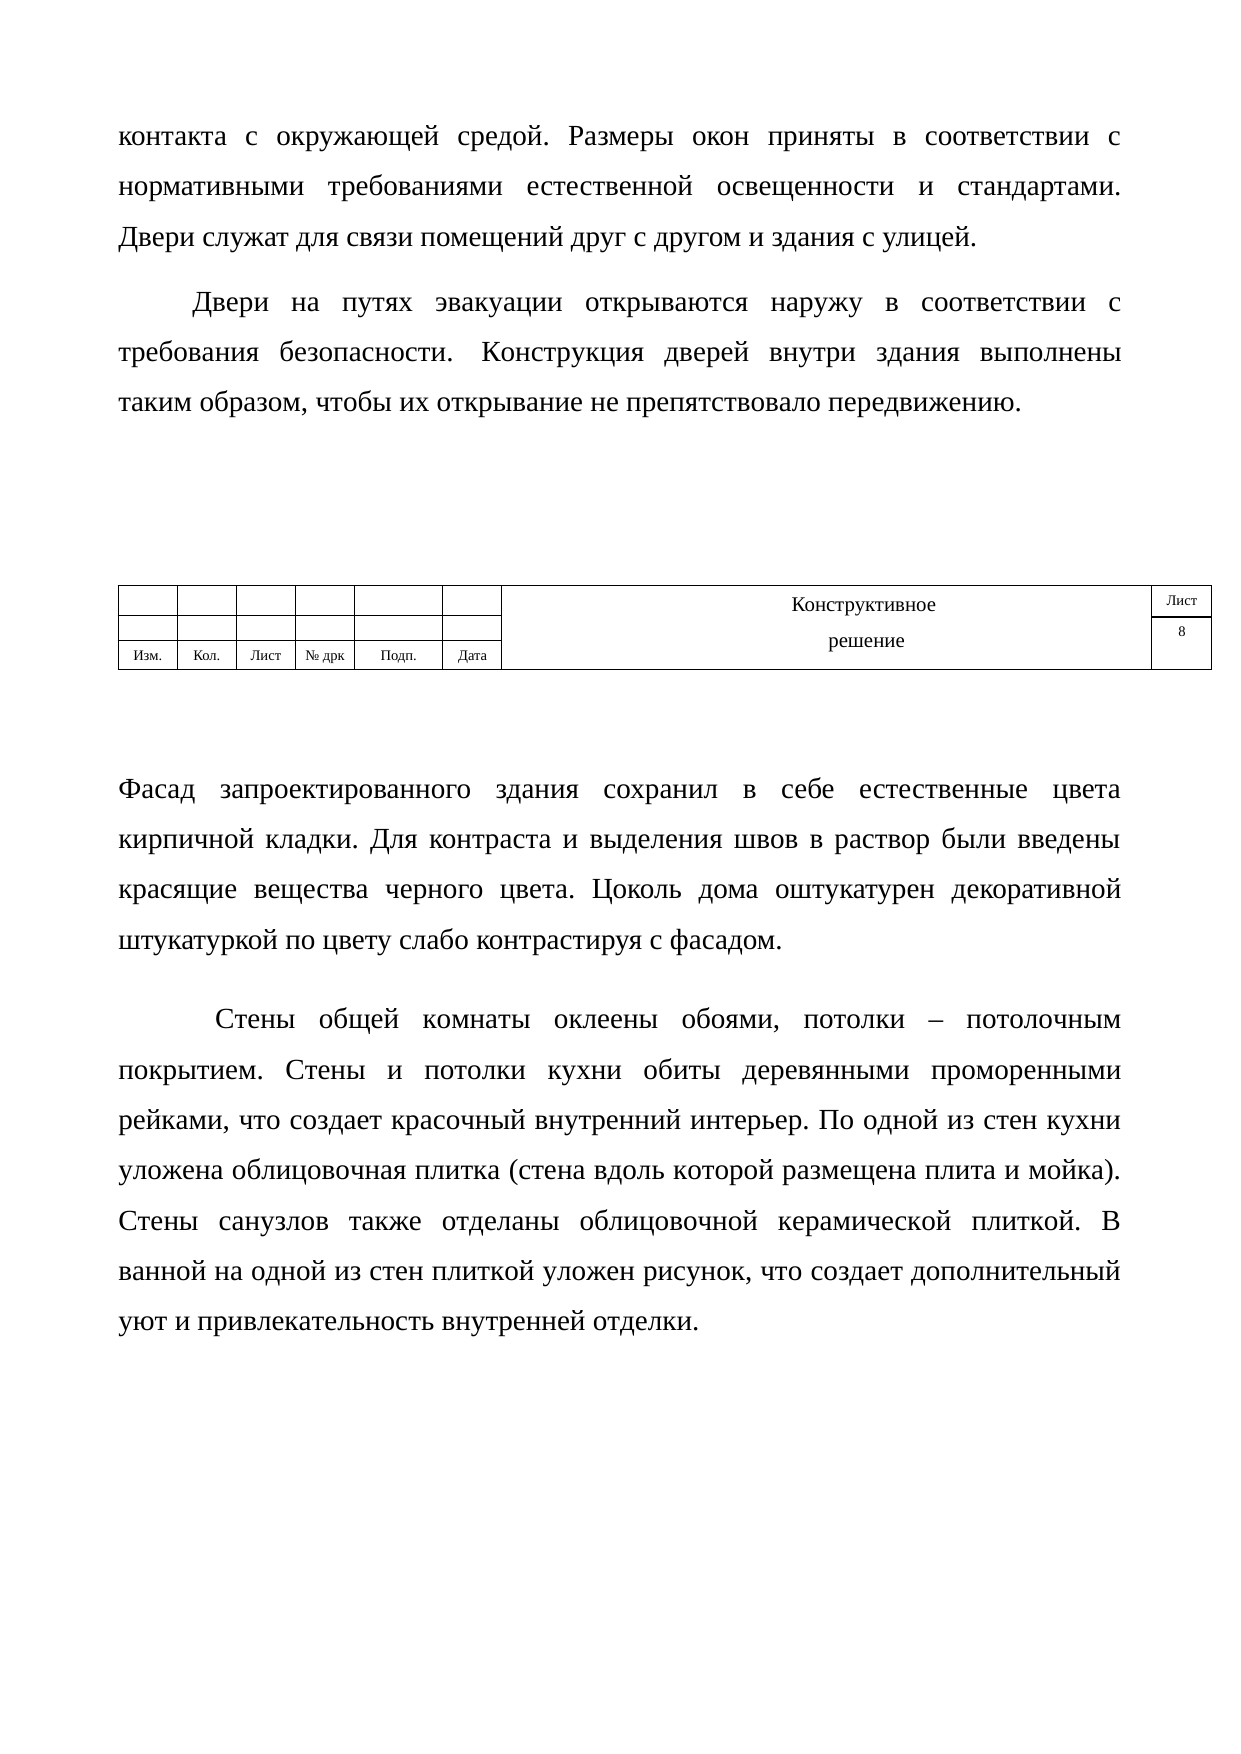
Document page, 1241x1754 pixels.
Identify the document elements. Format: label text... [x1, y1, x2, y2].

table_header [119, 586, 177, 615]
table_cell Лист [237, 641, 295, 669]
table_cell 8 [1152, 618, 1211, 669]
table_cell [237, 616, 295, 640]
table_cell Дата [443, 641, 501, 669]
table_header Конструктивное решение [502, 586, 1151, 669]
table_cell № дрк [296, 641, 354, 669]
table_header [237, 586, 295, 615]
text Стены общей комнаты оклеены обоями, потолки – потолочным покрытием. Стены и потолки кухни обиты деревянными проморенными рейками, что создает красочный внутренний интерьер. По одной из стен кухни уложена облицовочная плитка (стена вдоль которой размещена плита и мойка). Стены санузлов также отделаны облицовочной керамической плиткой. В ванной на одной из стен плиткой уложен рисунок, что создает дополнительный уют и привлекательность внутренней отделки. [118, 1001, 1122, 1337]
table_header [443, 586, 501, 615]
table_cell [119, 616, 177, 640]
table_header [355, 586, 442, 615]
table_cell [443, 616, 501, 640]
text Двери на путях эвакуации открываются наружу в соответствии с требования безопасности. Конструкция дверей внутри здания выполнены таким образом, чтобы их открывание не препятствовало передвижению. [118, 284, 1122, 418]
table_cell [178, 616, 236, 640]
table_header [178, 586, 236, 615]
text Фасад запроектированного здания сохранил в себе естественные цвета кирпичной кладки. Для контраста и выделения швов в раствор были введены красящие вещества черного цвета. Цоколь дома оштукатурен декоративной штукатуркой по цвету слабо контрастируя с фасадом. [118, 771, 1122, 956]
table_cell [296, 616, 354, 640]
table_header Лист [1152, 586, 1211, 616]
table_cell [355, 616, 442, 640]
table_cell Подп. [355, 641, 442, 669]
table_cell Кол. уч. [178, 641, 236, 669]
table_cell Изм. [119, 641, 177, 669]
table_header [296, 586, 354, 615]
text контакта с окружающей средой. Размеры окон приняты в соответствии с нормативными требованиями естественной освещенности и стандартами. Двери служат для связи помещений друг с другом и здания с улицей. [118, 118, 1122, 252]
